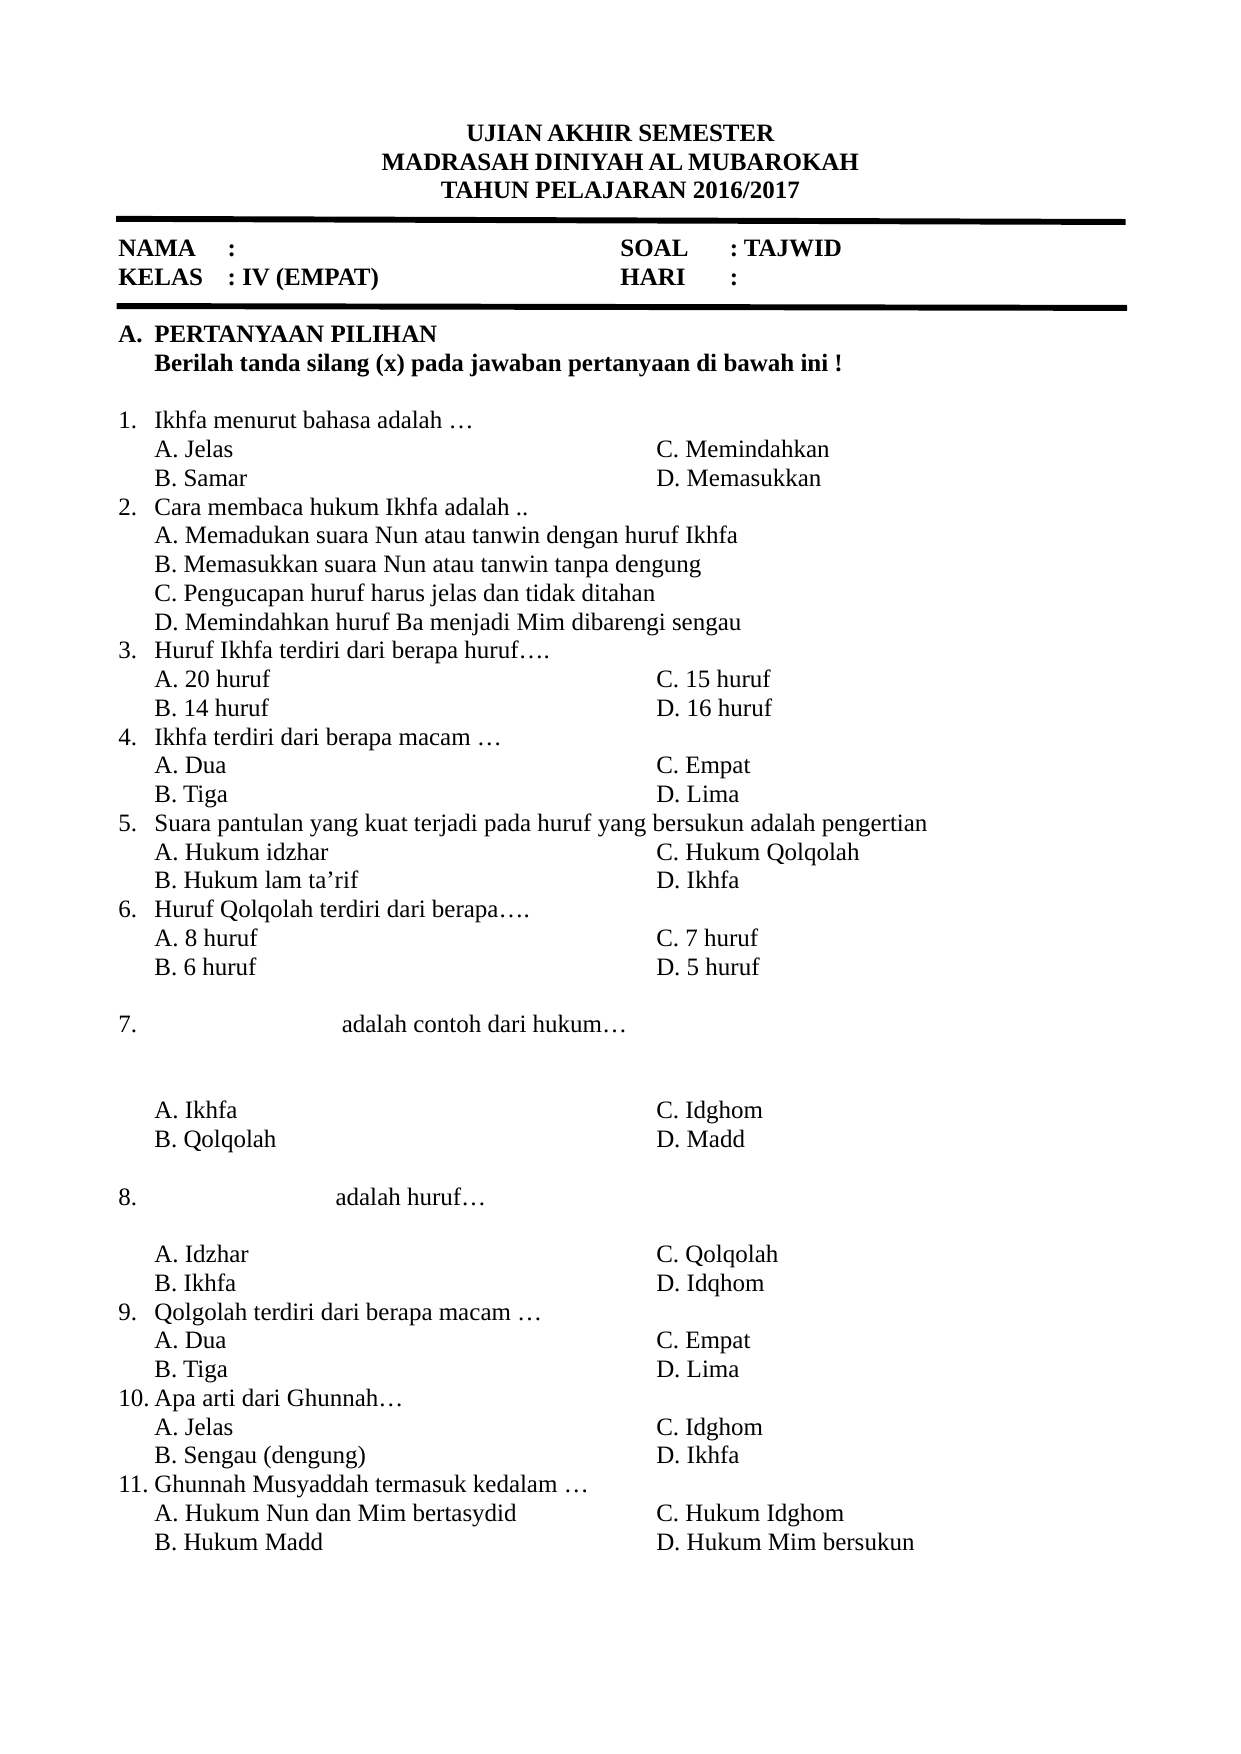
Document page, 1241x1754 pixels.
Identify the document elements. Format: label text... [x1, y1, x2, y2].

text A. Dua [118, 751, 620, 779]
text B. Tiga [118, 779, 620, 808]
text C. 15 huruf [620, 664, 1122, 693]
text C. Pengucapan huruf harus jelas dan tidak ditahan [118, 578, 1122, 607]
text B. Ikhfa [118, 1268, 620, 1297]
text D. 5 huruf [620, 952, 1122, 981]
text A. Jelas [118, 1412, 620, 1441]
text 11. Ghunnah Musyaddah termasuk kedalam … [118, 1469, 1122, 1498]
text D. Madd [620, 1124, 1122, 1153]
text D. Hukum Mim bersukun [620, 1527, 1122, 1556]
text 5. Suara pantulan yang kuat terjadi pada huruf yang bersukun adalah pengertian [118, 808, 1122, 837]
text D. 16 huruf [620, 693, 1122, 722]
text D. Memindahkan huruf Ba menjadi Mim dibarengi sengau [118, 607, 1122, 636]
text C. Idghom [620, 1412, 1122, 1441]
text B. Qolqolah [118, 1124, 620, 1153]
text 4. Ikhfa terdiri dari berapa macam … [118, 722, 1122, 751]
text B. 6 huruf [118, 952, 620, 981]
text HARI : [620, 262, 1122, 291]
text UJIAN AKHIR SEMESTER [118, 118, 1122, 147]
text A. Idzhar [118, 1239, 620, 1268]
text D. Lima [620, 1354, 1122, 1383]
text TAHUN PELAJARAN 2016/2017 [118, 176, 1122, 204]
text B. Tiga [118, 1354, 620, 1383]
text C. 7 huruf [620, 923, 1122, 952]
text C. Memindahkan [620, 434, 1122, 463]
text 7. adalah contoh dari hukum… [118, 1009, 1122, 1038]
text 10. Apa arti dari Ghunnah… [118, 1383, 1122, 1412]
text A. 8 huruf [118, 923, 620, 952]
text D. Idqhom [620, 1268, 1122, 1297]
text C. Hukum Idghom [620, 1498, 1122, 1527]
text A. 20 huruf [118, 664, 620, 693]
text D. Lima [620, 779, 1122, 808]
text MADRASAH DINIYAH AL MUBAROKAH [118, 147, 1122, 176]
text C. Hukum Qolqolah [620, 837, 1122, 866]
text A. Memadukan suara Nun atau tanwin dengan huruf Ikhfa [118, 521, 1122, 549]
text B. 14 huruf [118, 693, 620, 722]
text Berilah tanda silang (x) pada jawaban pertanyaan di bawah ini ! [118, 348, 1122, 377]
text D. Ikhfa [620, 1441, 1122, 1469]
text A. Hukum Nun dan Mim bertasydid [118, 1498, 620, 1527]
text A. Jelas [118, 434, 620, 463]
text KELAS : IV (EMPAT) [118, 262, 620, 291]
text A. Dua [118, 1326, 620, 1354]
text 1. Ikhfa menurut bahasa adalah … [118, 406, 1122, 434]
text 2. Cara membaca hukum Ikhfa adalah .. [118, 492, 1122, 521]
text D. Ikhfa [620, 866, 1122, 894]
text 9. Qolgolah terdiri dari berapa macam … [118, 1297, 1122, 1326]
text D. Memasukkan [620, 463, 1122, 492]
text 3. Huruf Ikhfa terdiri dari berapa huruf…. [118, 636, 1122, 664]
text A. PERTANYAAN PILIHAN [118, 319, 1122, 348]
text B. Samar [118, 463, 620, 492]
text A. Hukum idzhar [118, 837, 620, 866]
text C. Qolqolah [620, 1239, 1122, 1268]
text SOAL : TAJWID [620, 233, 1122, 262]
text C. Empat [620, 751, 1122, 779]
text B. Hukum lam ta’rif [118, 866, 620, 894]
text 6. Huruf Qolqolah terdiri dari berapa…. [118, 894, 1122, 923]
text NAMA : [118, 233, 620, 262]
text C. Idghom [620, 1096, 1122, 1124]
text 8. adalah huruf… [118, 1182, 1122, 1211]
text B. Hukum Madd [118, 1527, 620, 1556]
text B. Memasukkan suara Nun atau tanwin tanpa dengung [118, 549, 1122, 578]
text A. Ikhfa [118, 1096, 620, 1124]
text C. Empat [620, 1326, 1122, 1354]
text B. Sengau (dengung) [118, 1441, 620, 1469]
